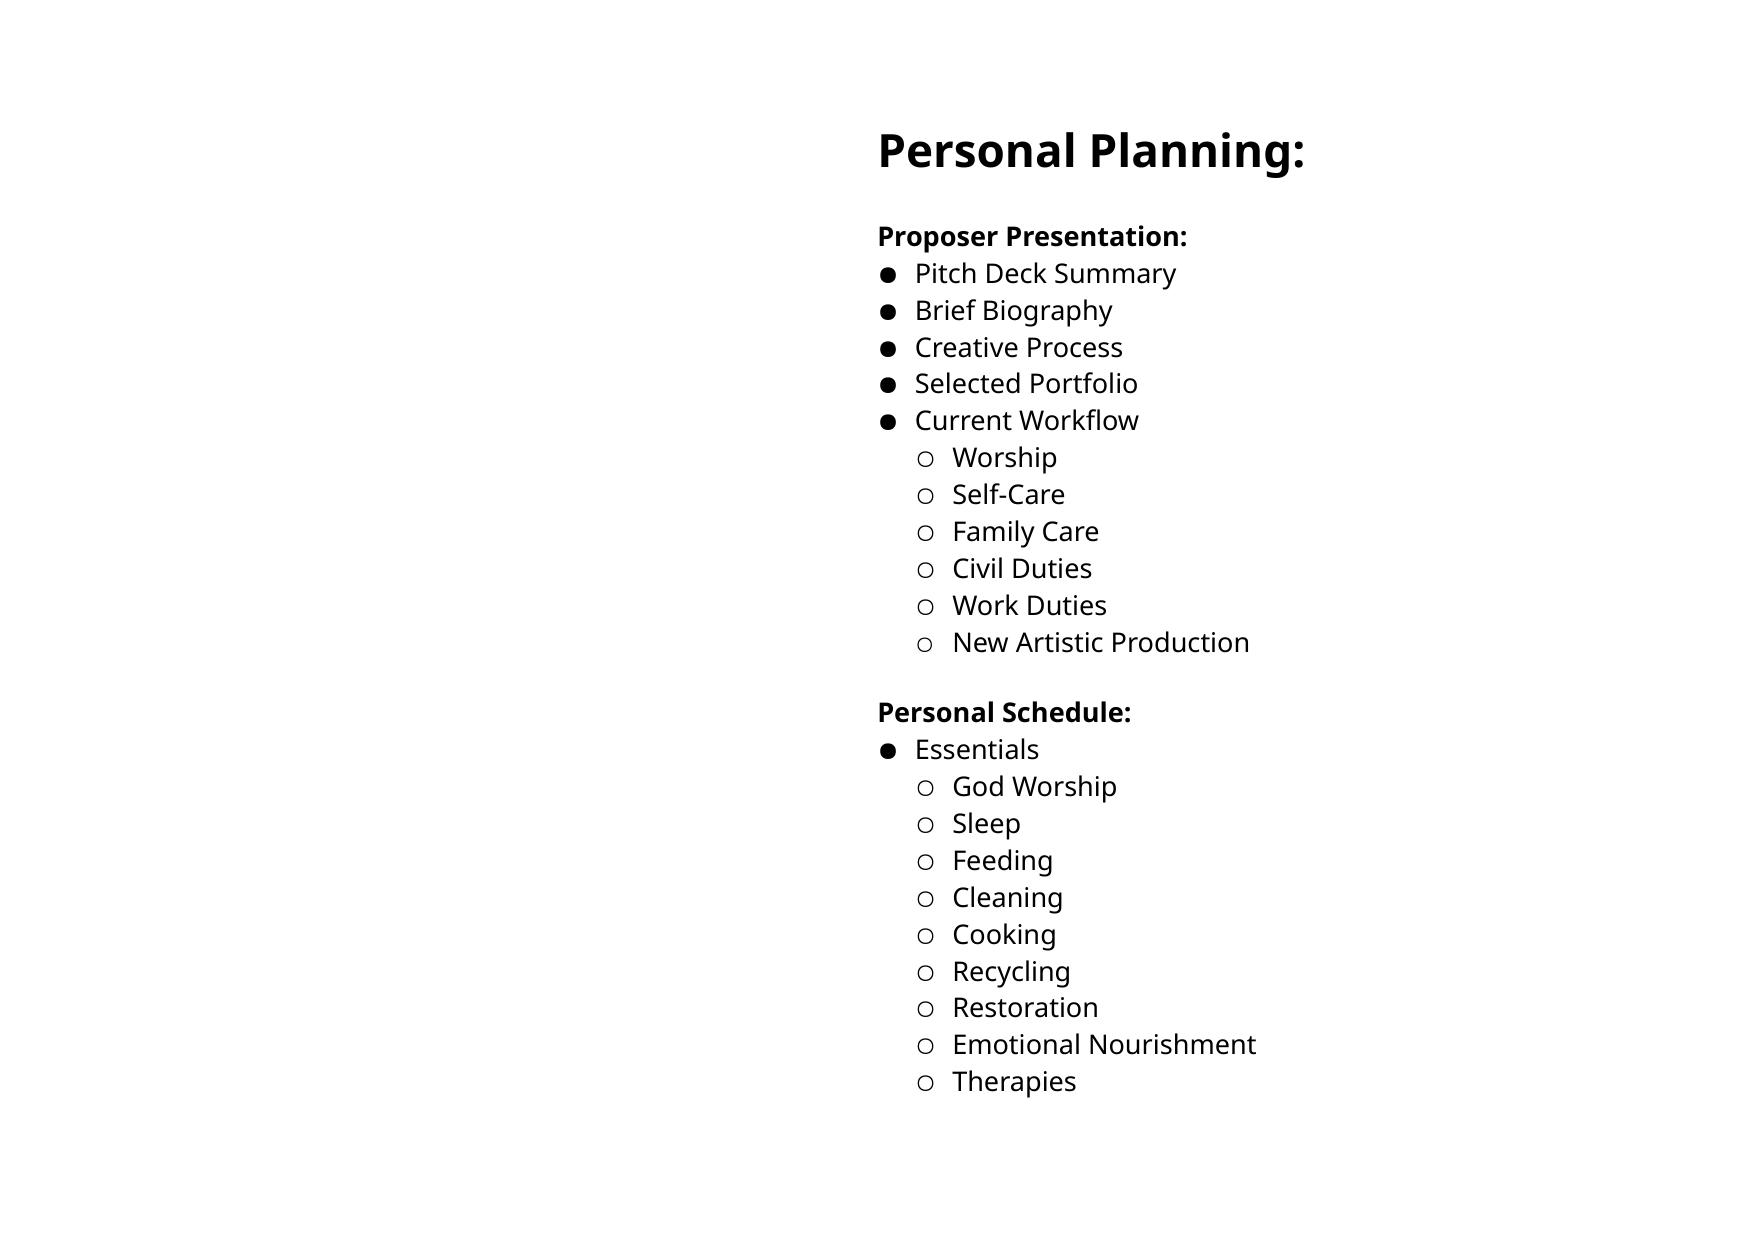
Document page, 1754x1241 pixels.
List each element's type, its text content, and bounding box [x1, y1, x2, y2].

list Current Workflow [877, 402, 1636, 439]
subtitle Therapies [914, 1063, 1636, 1099]
subtitle God Worship [914, 768, 1636, 804]
text Personal Schedule: [877, 694, 1636, 731]
text Personal Planning: [877, 118, 1636, 181]
subtitle Emotional Nourishment [914, 1026, 1636, 1063]
list Family Care [914, 512, 1636, 549]
list Self-Care [914, 476, 1636, 512]
subtitle Cooking [914, 915, 1636, 952]
list Pitch Deck Summary [877, 254, 1636, 291]
list New Artistic Production [914, 623, 1636, 660]
list Civil Duties [914, 549, 1636, 586]
list Work Duties [914, 586, 1636, 623]
subtitle Restoration [914, 989, 1636, 1026]
subtitle Sleep [914, 804, 1636, 841]
subtitle Recycling [914, 952, 1636, 989]
list Essentials [877, 731, 1636, 768]
subtitle Feeding [914, 841, 1636, 878]
list Selected Portfolio [877, 365, 1636, 402]
list Brief Biography [877, 291, 1636, 328]
list Creative Process [877, 328, 1636, 365]
text Proposer Presentation: [877, 217, 1636, 254]
list Worship [914, 439, 1636, 476]
subtitle Cleaning [914, 878, 1636, 915]
